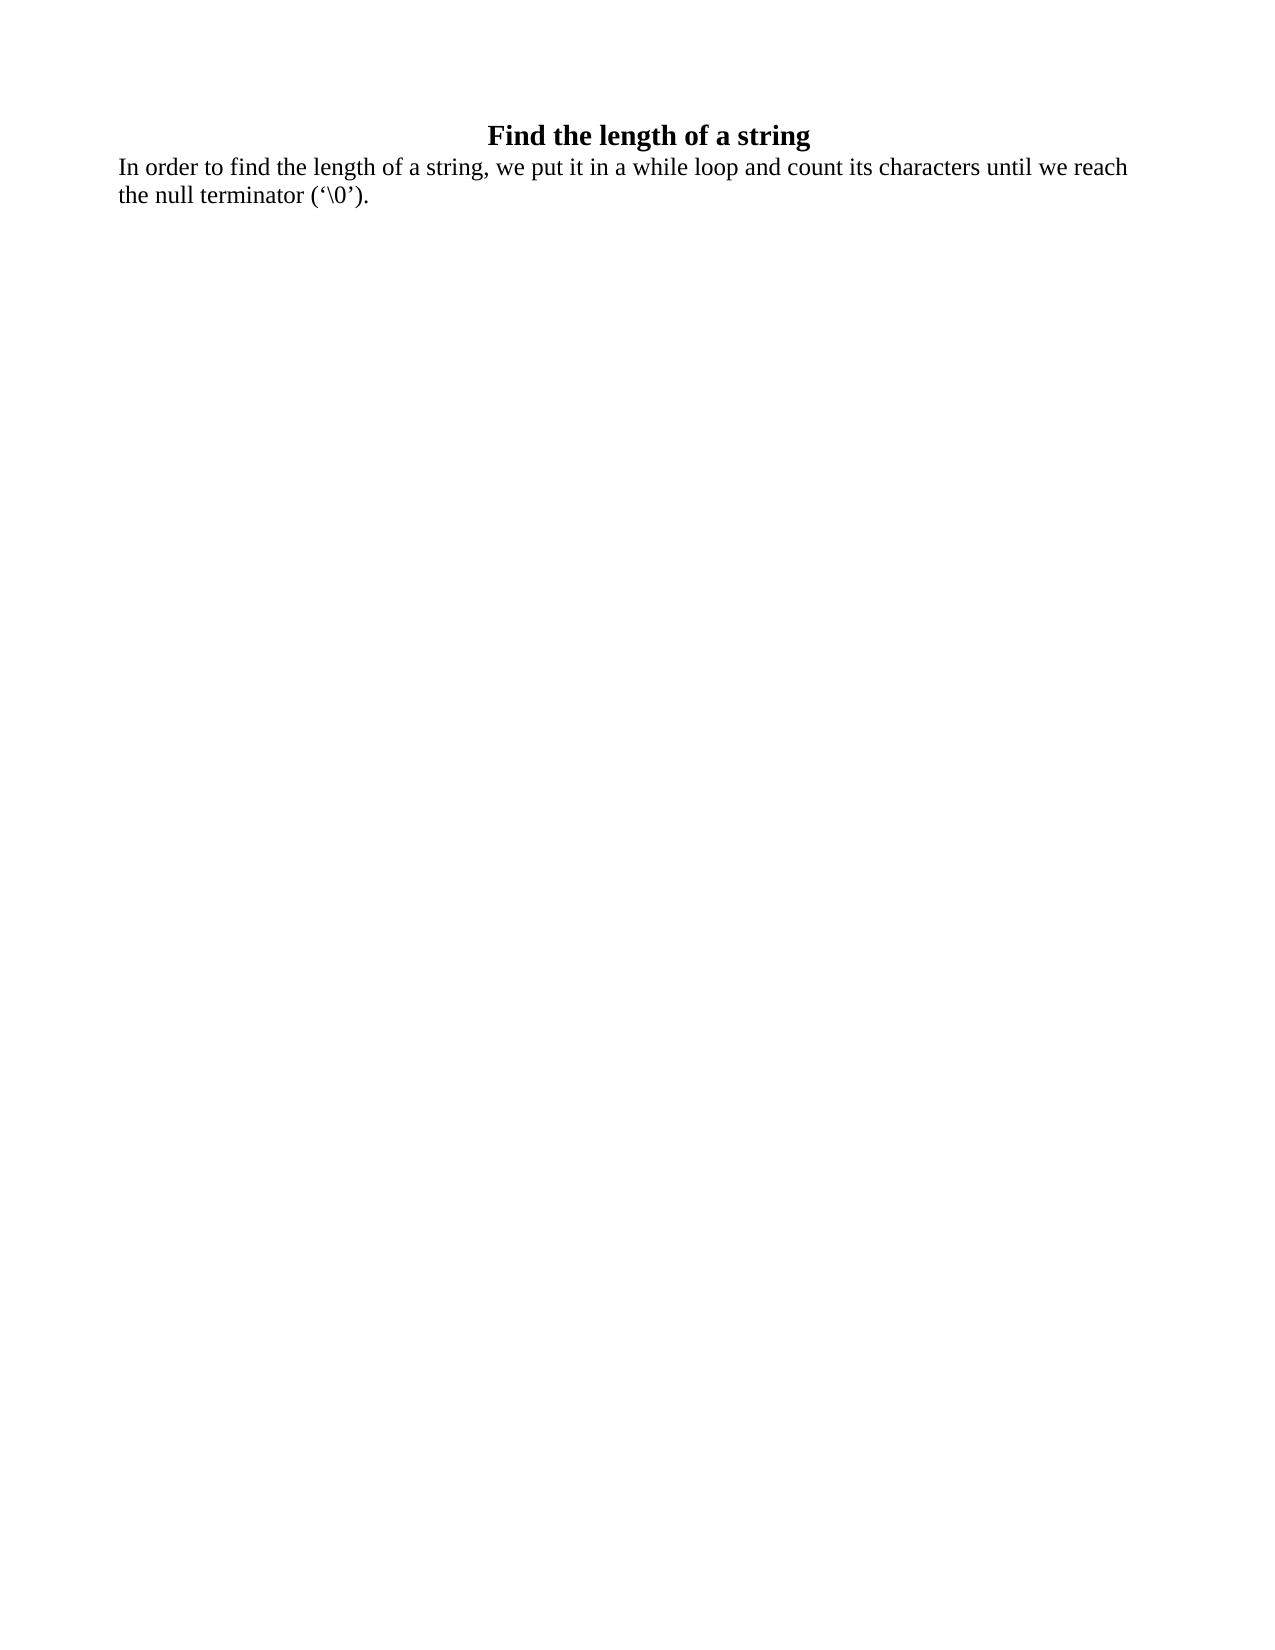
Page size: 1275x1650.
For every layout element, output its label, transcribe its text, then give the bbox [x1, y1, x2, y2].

text Find the length of a string [487, 118, 1157, 152]
text In order to find the length of a string, we put it in a while loop and count its characters until we reach the null terminator (‘\0’). [118, 152, 1157, 209]
